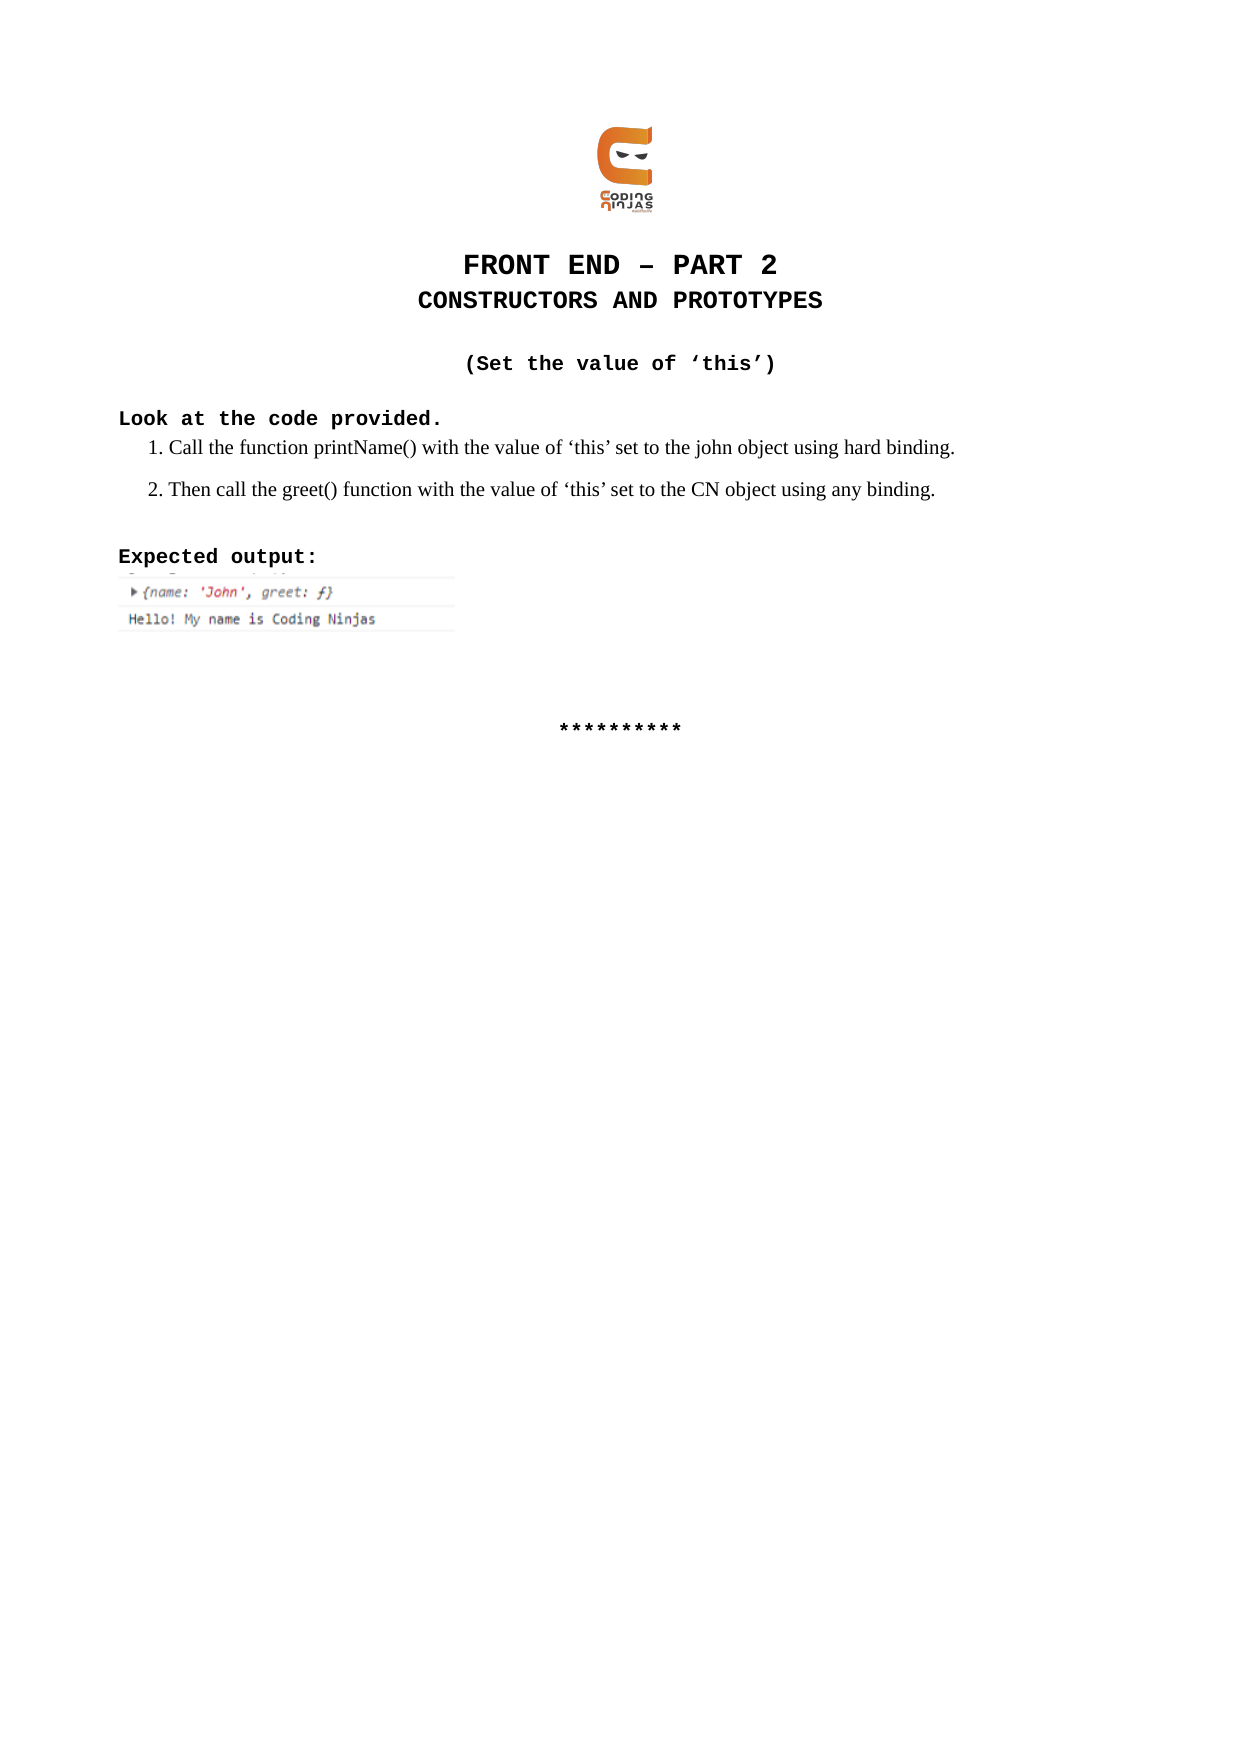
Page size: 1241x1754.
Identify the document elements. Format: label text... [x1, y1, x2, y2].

text 2. Then call the greet() function with the value of ‘this’ set to the CN object using any binding. [148, 477, 1122, 501]
text CONSTRUCTORS AND PROTOTYPES [118, 288, 1122, 316]
text (Set the value of ‘this’) [118, 353, 1122, 377]
picture [118, 573, 455, 637]
text ********** [118, 721, 1122, 745]
picture [578, 122, 672, 217]
text Look at the code provided. [118, 407, 1122, 431]
text 1. Call the function printName() with the value of ‘this’ set to the john object using hard binding. [148, 435, 1122, 459]
text Expected output: [118, 546, 1122, 570]
text FRONT END – PART 2 [118, 250, 1122, 283]
